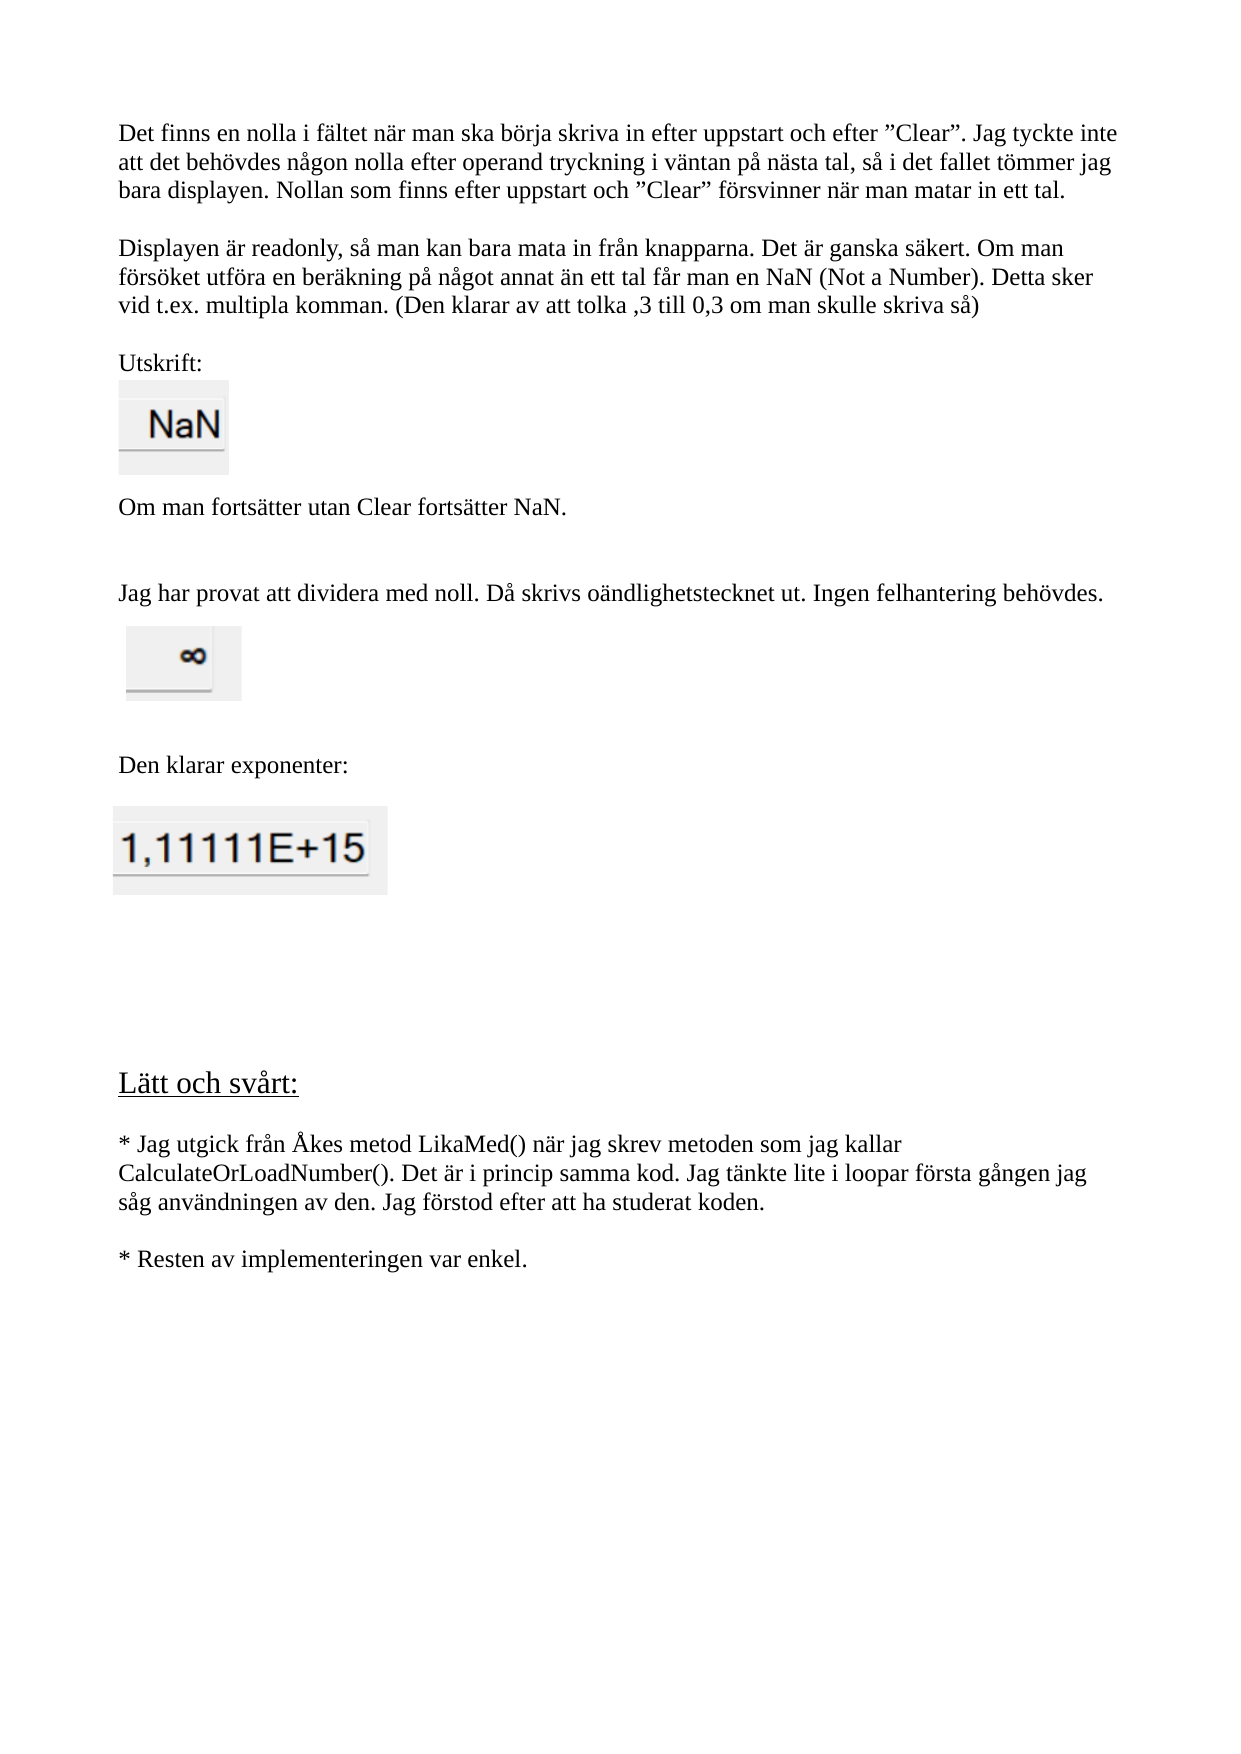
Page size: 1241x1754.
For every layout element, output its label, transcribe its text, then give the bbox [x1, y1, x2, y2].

picture [112, 806, 388, 895]
text Displayen är readonly, så man kan bara mata in från knapparna. Det är ganska säkert. Om man försöket utföra en beräkning på något annat än ett tal får man en NaN (Not a Number). Detta sker vid t.ex. multipla komman. (Den klarar av att tolka ,3 till 0,3 om man skulle skriva så) [118, 233, 1122, 319]
text Det finns en nolla i fältet när man ska börja skriva in efter uppstart och efter ”Clear”. Jag tyckte inte att det behövdes någon nolla efter operand tryckning i väntan på nästa tal, så i det fallet tömmer jag bara displayen. Nollan som finns efter uppstart och ”Clear” försvinner när man matar in ett tal. [118, 118, 1122, 204]
text Den klarar exponenter: [118, 751, 1122, 779]
text Jag har provat att dividera med noll. Då skrivs oändlighetstecknet ut. Ingen felhantering behövdes. [118, 578, 1122, 607]
picture [126, 626, 242, 701]
picture [118, 380, 229, 475]
text Lätt och svårt: [118, 1064, 1122, 1100]
text Om man fortsätter utan Clear fortsätter NaN. [118, 492, 1122, 521]
text Utskrift: [118, 348, 1122, 377]
text * Jag utgick från Åkes metod LikaMed() när jag skrev metoden som jag kallar CalculateOrLoadNumber(). Det är i princip samma kod. Jag tänkte lite i loopar första gången jag såg användningen av den. Jag förstod efter att ha studerat koden. [118, 1129, 1122, 1215]
text * Resten av implementeringen var enkel. [118, 1244, 1122, 1273]
